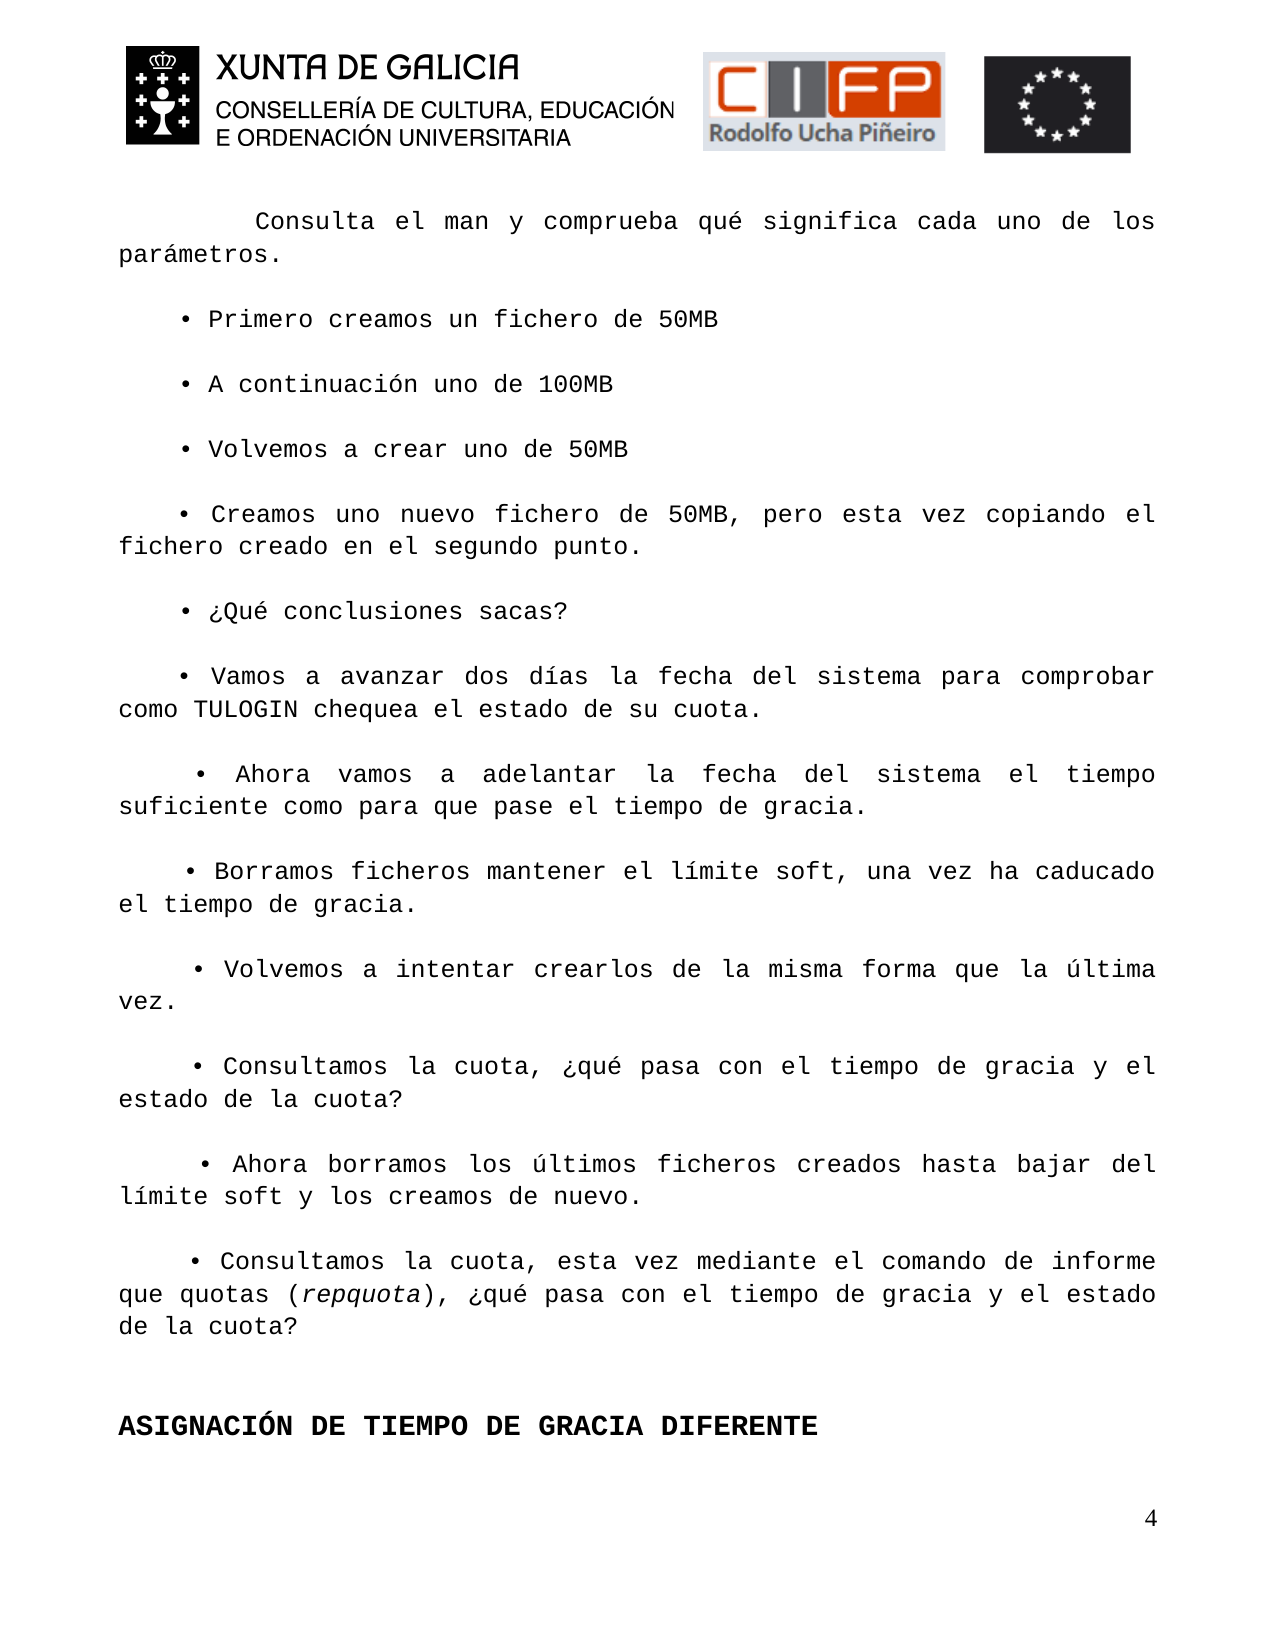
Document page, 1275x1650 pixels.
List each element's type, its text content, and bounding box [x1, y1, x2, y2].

text • ¿Qué conclusiones sacas? [118, 599, 1157, 627]
text • Consultamos la cuota, esta vez mediante el comando de informe que quotas (repquota), ¿qué pasa con el tiempo de gracia y el estado de la cuota? [118, 1249, 1157, 1342]
picture [703, 52, 946, 151]
picture [983, 55, 1134, 155]
picture [126, 46, 674, 146]
text • A continuación uno de 100MB [118, 371, 1157, 400]
text • Primero creamos un fichero de 50MB [118, 306, 1157, 335]
text • Ahora vamos a adelantar la fecha del sistema el tiempo suficiente como para que pase el tiempo de gracia. [118, 761, 1157, 822]
text • Creamos uno nuevo fichero de 50MB, pero esta vez copiando el fichero creado en el segundo punto. [118, 501, 1157, 562]
text • Volvemos a intentar crearlos de la misma forma que la última vez. [118, 956, 1157, 1017]
text • Volvemos a crear uno de 50MB [118, 436, 1157, 465]
text ASIGNACIÓN DE TIEMPO DE GRACIA DIFERENTE [118, 1411, 1157, 1444]
text Consulta el man y comprueba qué significa cada uno de los parámetros. [118, 209, 1157, 270]
text • Ahora borramos los últimos ficheros creados hasta bajar del límite soft y los creamos de nuevo. [118, 1151, 1157, 1212]
text • Borramos ficheros mantener el límite soft, una vez ha caducado el tiempo de gracia. [118, 859, 1157, 920]
text • Vamos a avanzar dos días la fecha del sistema para comprobar como TULOGIN chequea el estado de su cuota. [118, 664, 1157, 725]
text • Consultamos la cuota, ¿qué pasa con el tiempo de gracia y el estado de la cuota? [118, 1054, 1157, 1115]
